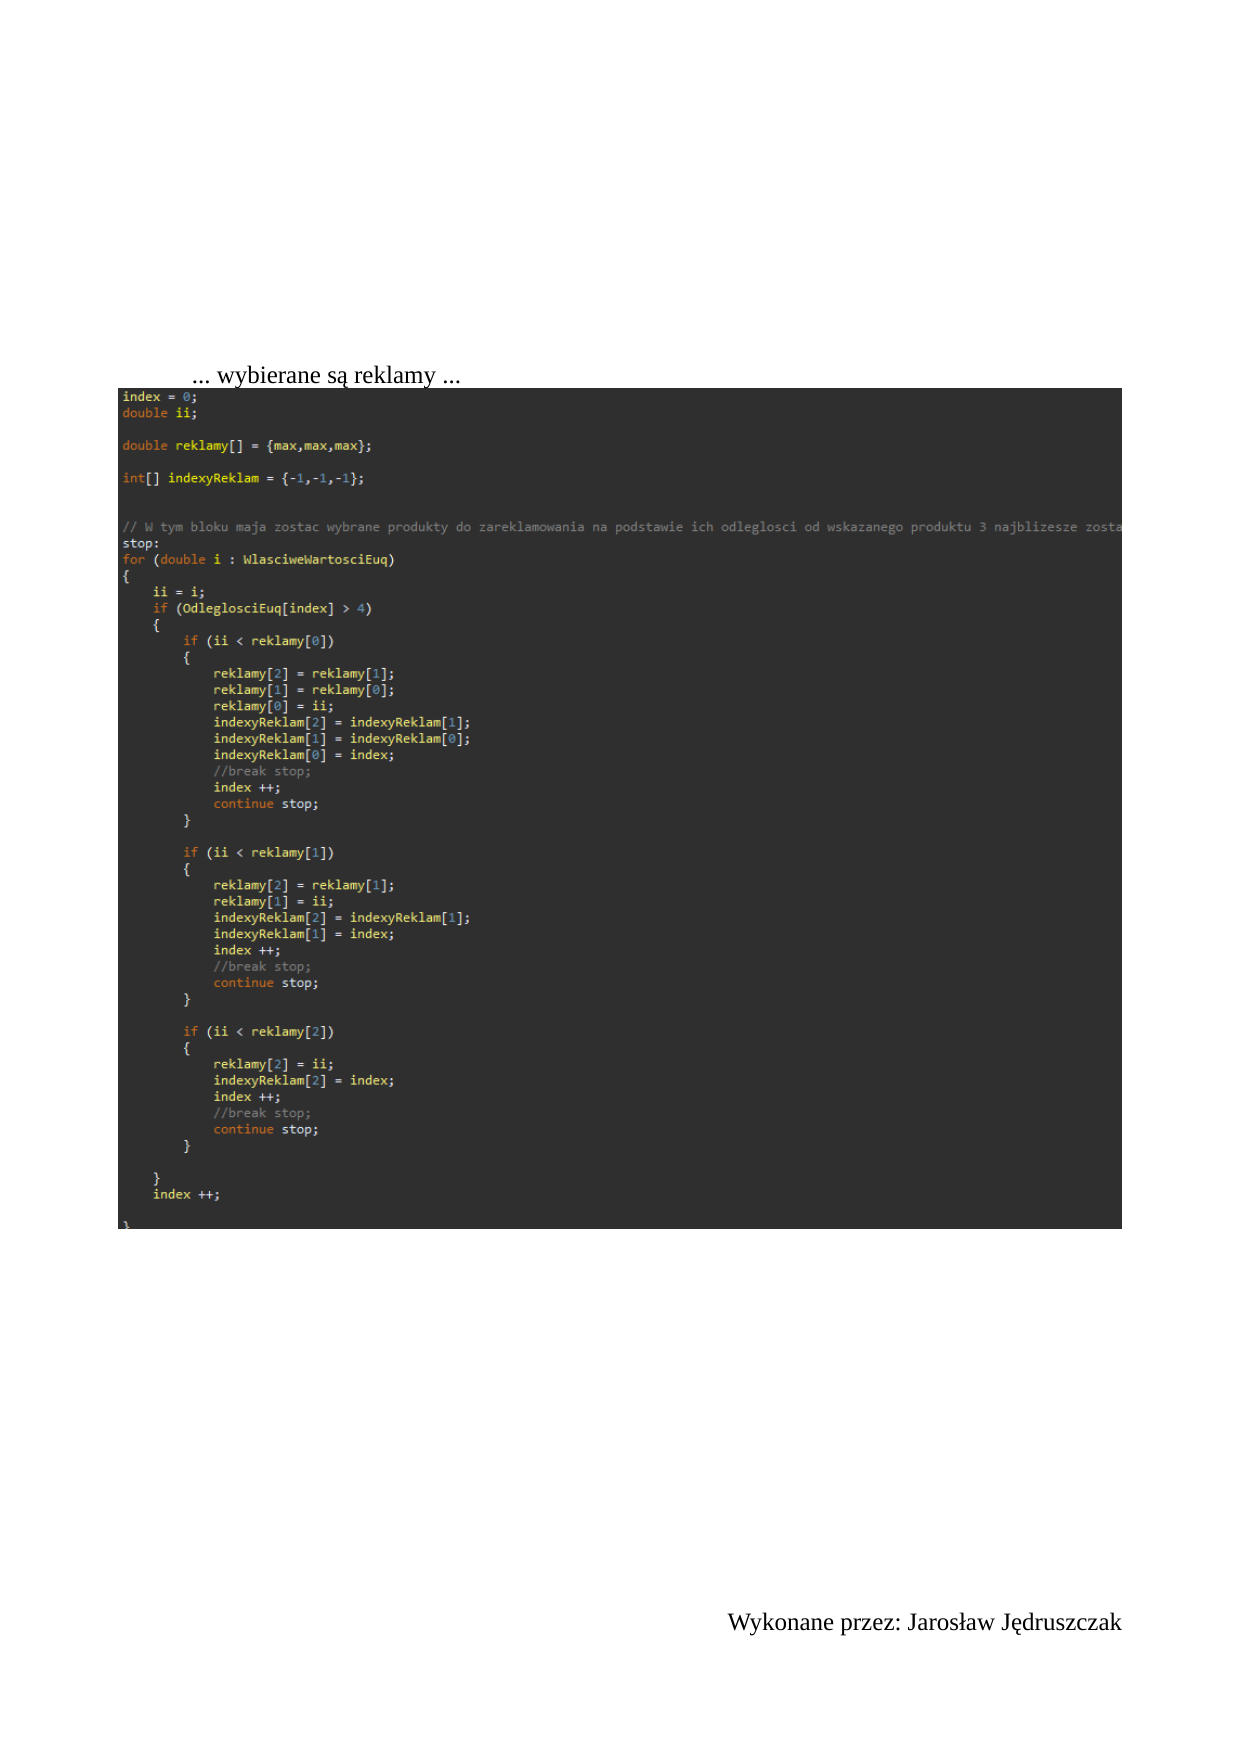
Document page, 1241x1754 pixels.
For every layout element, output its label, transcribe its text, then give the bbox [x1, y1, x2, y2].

text ... wybierane są reklamy ... [118, 360, 1122, 388]
picture [118, 388, 1122, 1229]
